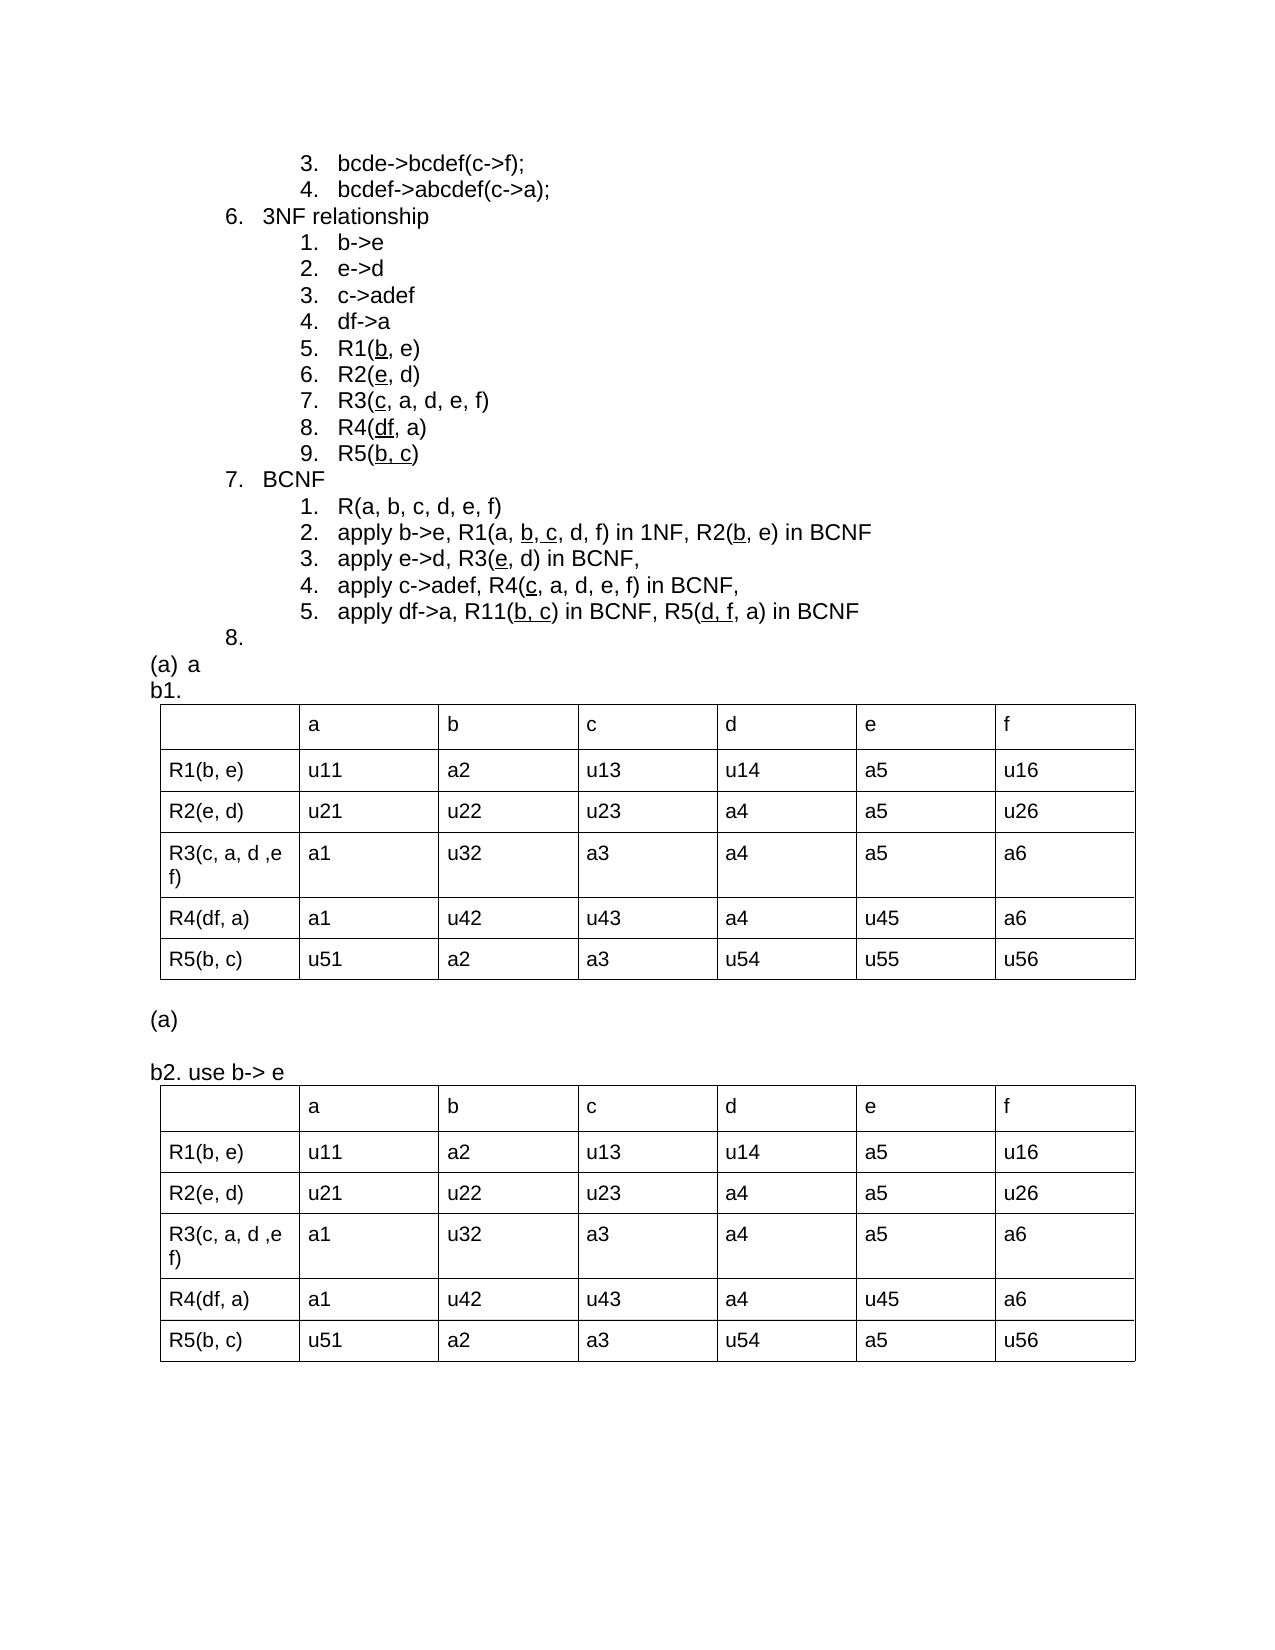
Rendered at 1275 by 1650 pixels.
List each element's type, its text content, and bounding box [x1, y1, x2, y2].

table_cell R5(b, c) [161, 1321, 299, 1361]
list R1(b, e) [300, 334, 1125, 361]
table_header a [300, 705, 438, 749]
table_cell u32 [439, 1214, 578, 1278]
table_cell u42 [439, 1279, 578, 1319]
table_cell u56 [996, 938, 1135, 979]
table_cell a6 [996, 832, 1135, 897]
table_cell a5 [857, 1132, 995, 1172]
table_cell u32 [439, 833, 578, 897]
table_cell u45 [857, 1279, 995, 1319]
list apply c->adef, R4(c, a, d, e, f) in BCNF, [300, 572, 1125, 598]
table_cell R1(b, e) [161, 1132, 299, 1172]
table_cell a5 [857, 792, 995, 832]
list e->d [300, 255, 1125, 282]
table_cell a3 [579, 833, 717, 897]
table_cell a5 [857, 1173, 995, 1213]
table_cell a6 [996, 897, 1135, 938]
table_cell R3(c, a, d ,e f) [161, 1214, 299, 1278]
table_cell a3 [579, 1214, 717, 1278]
table_cell u22 [439, 1173, 578, 1213]
table_cell a2 [439, 939, 578, 979]
list apply df->a, R11(b, c) in BCNF, R5(d, f, a) in BCNF [300, 598, 1125, 624]
table_cell u43 [579, 898, 717, 938]
text b2. use b-> e [150, 1059, 1125, 1085]
list R4(df, a) [300, 413, 1125, 440]
table_cell a5 [857, 1214, 995, 1278]
table_cell u13 [579, 750, 717, 791]
list R5(b, c) [300, 440, 1125, 466]
table_cell a2 [439, 1132, 578, 1172]
table_cell u21 [300, 792, 438, 832]
table_cell u14 [718, 750, 856, 791]
table_header [161, 1086, 299, 1131]
text b1. [150, 677, 1125, 703]
list df->a [300, 308, 1125, 334]
list bcdef->abcdef(c->a); [300, 176, 1125, 203]
table_cell u54 [718, 1321, 856, 1361]
table_cell a1 [300, 1214, 438, 1278]
list apply b->e, R1(a, b, c, d, f) in 1NF, R2(b, e) in BCNF [300, 519, 1125, 545]
table_cell a2 [439, 1321, 578, 1361]
list bcde->bcdef(c->f); [300, 150, 1125, 176]
list R(a, b, c, d, e, f) [300, 493, 1125, 519]
table_cell a4 [718, 1214, 856, 1278]
table_cell u23 [579, 792, 717, 832]
table_cell a1 [300, 1279, 438, 1319]
table_cell u14 [718, 1132, 856, 1172]
list R2(e, d) [300, 361, 1125, 387]
table_cell u16 [996, 749, 1135, 791]
table_cell R4(df, a) [161, 1279, 299, 1319]
table_header d [718, 705, 856, 749]
table_header e [857, 1086, 995, 1131]
table_cell u51 [300, 1321, 438, 1361]
table_header c [579, 1086, 717, 1131]
table_cell R3(c, a, d ,e f) [161, 833, 299, 897]
table_cell u16 [996, 1131, 1135, 1172]
table_cell a5 [857, 833, 995, 897]
table_header b [439, 705, 578, 749]
table_cell u54 [718, 939, 856, 979]
table_header b [439, 1086, 578, 1131]
table_cell u11 [300, 1132, 438, 1172]
table_cell u51 [300, 939, 438, 979]
list apply e->d, R3(e, d) in BCNF, [300, 545, 1125, 572]
table_cell R4(df, a) [161, 898, 299, 938]
table_cell a4 [718, 1279, 856, 1319]
table_cell a4 [718, 898, 856, 938]
table_cell R5(b, c) [161, 939, 299, 979]
table_cell u42 [439, 898, 578, 938]
list 3NF relationship [225, 203, 1125, 229]
table_cell a1 [300, 833, 438, 897]
table_header e [857, 705, 995, 749]
table_cell a6 [996, 1213, 1135, 1278]
list BCNF [225, 466, 1125, 493]
table_header a [300, 1086, 438, 1131]
table_cell u55 [857, 939, 995, 979]
table_header c [579, 705, 717, 749]
table_cell u21 [300, 1173, 438, 1213]
table_cell a5 [857, 1321, 995, 1361]
table_cell a2 [439, 750, 578, 791]
table_cell u43 [579, 1279, 717, 1319]
list a [150, 651, 1125, 677]
table_cell R2(e, d) [161, 792, 299, 832]
table_header [161, 705, 299, 749]
table_cell u11 [300, 750, 438, 791]
table_cell R2(e, d) [161, 1173, 299, 1213]
table_cell u22 [439, 792, 578, 832]
table_cell u45 [857, 898, 995, 938]
table_cell a3 [579, 939, 717, 979]
table_cell a5 [857, 750, 995, 791]
table_cell u26 [996, 1172, 1135, 1213]
table_cell a4 [718, 1173, 856, 1213]
table_cell a4 [718, 792, 856, 832]
table_cell a4 [718, 833, 856, 897]
table_header d [718, 1086, 856, 1131]
list c->adef [300, 282, 1125, 308]
list R3(c, a, d, e, f) [300, 387, 1125, 413]
table_cell u26 [996, 791, 1135, 832]
table_cell a1 [300, 898, 438, 938]
table_cell R1(b, e) [161, 750, 299, 791]
table_cell a3 [579, 1321, 717, 1361]
table_header f [996, 1086, 1135, 1131]
table_cell u56 [996, 1320, 1135, 1361]
table_cell u23 [579, 1173, 717, 1213]
list b->e [300, 229, 1125, 255]
table_cell a6 [996, 1278, 1135, 1319]
table_header f [996, 705, 1135, 749]
table_cell u13 [579, 1132, 717, 1172]
